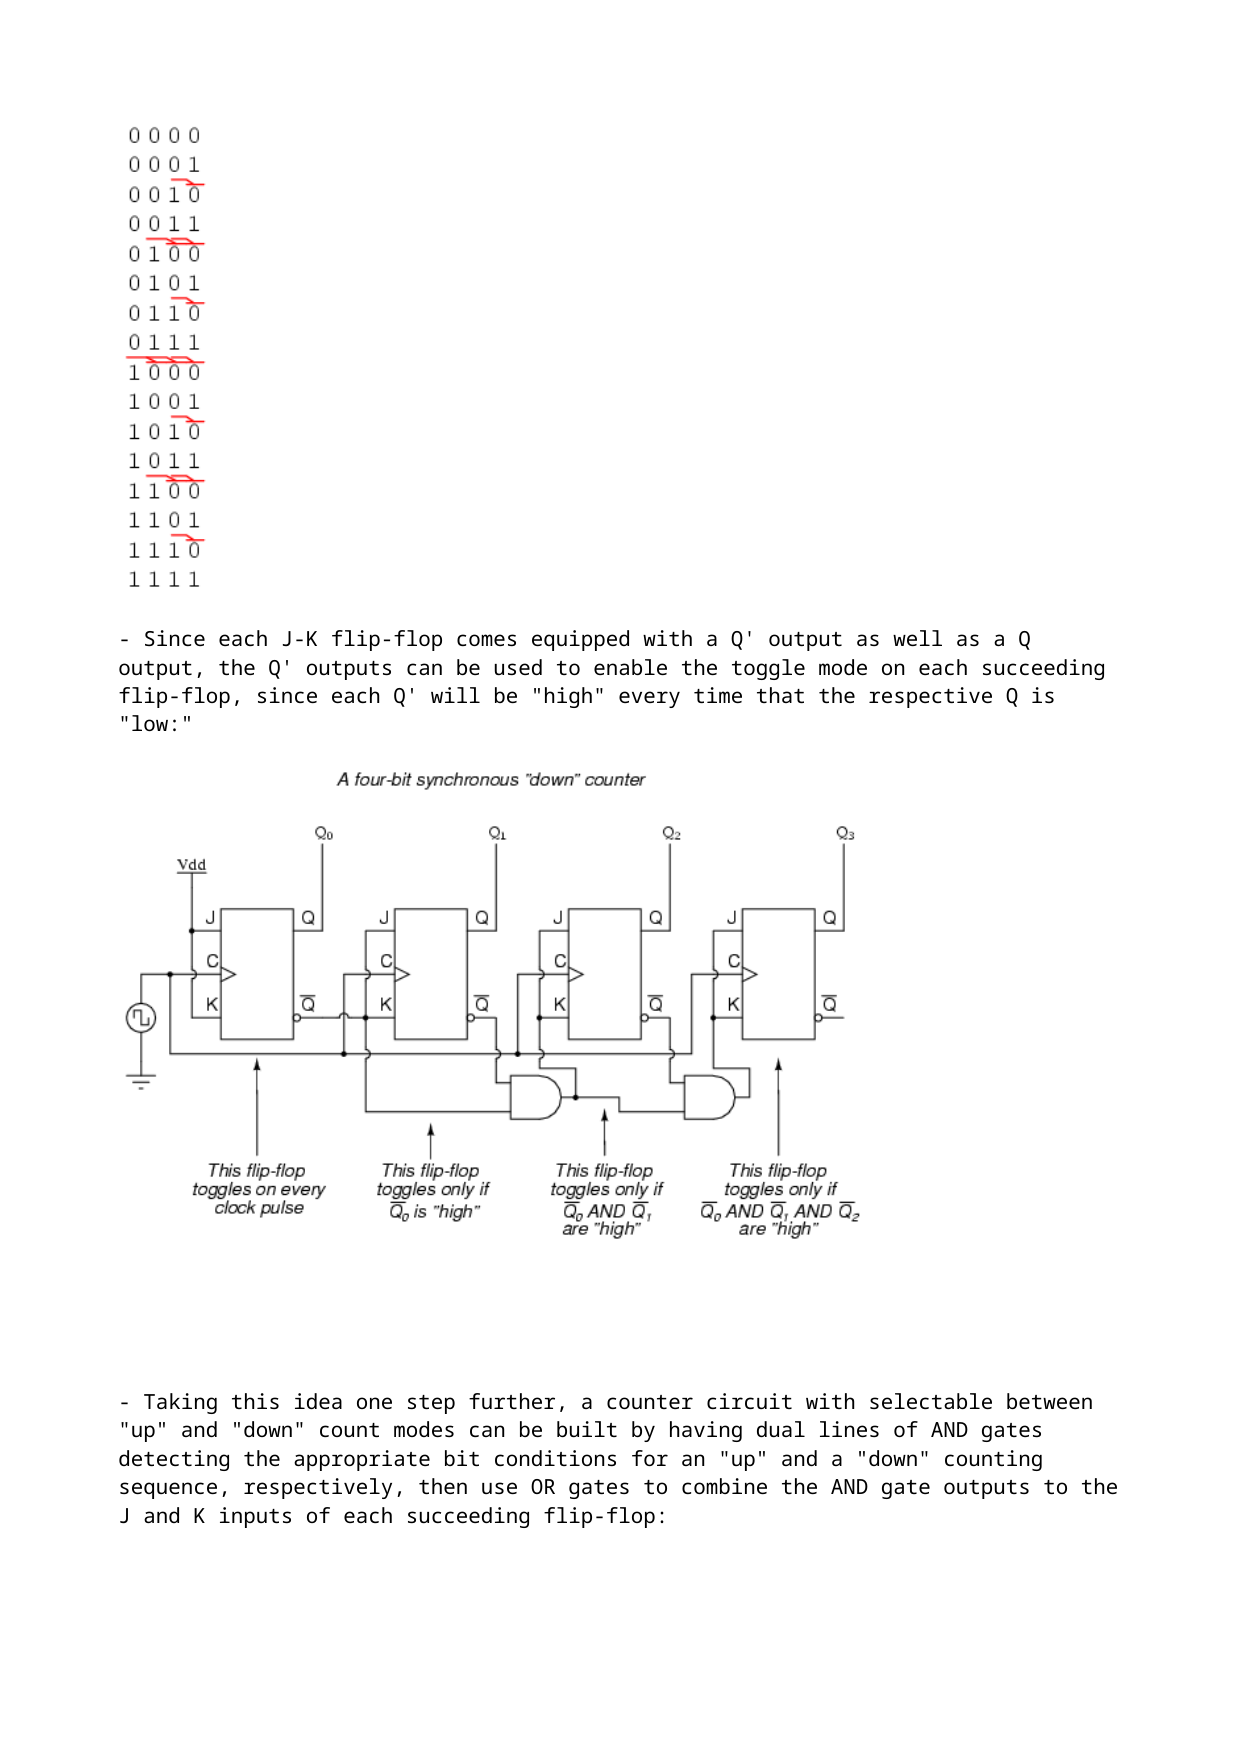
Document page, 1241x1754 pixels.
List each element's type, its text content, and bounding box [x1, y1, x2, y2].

picture [118, 118, 211, 596]
picture [118, 766, 866, 1244]
text - Taking this idea one step further, a counter circuit with selectable between "up" and "down" count modes can be built by having dual lines of AND gates detecting the appropriate bit conditions for an "up" and a "down" counting sequence, respectively, then use OR gates to combine the AND gate outputs to the J and K inputs of each succeeding flip-flop: [118, 1387, 1122, 1529]
text - Since each J-K flip-flop comes equipped with a Q' output as well as a Q output, the Q' outputs can be used to enable the toggle mode on each succeeding flip-flop, since each Q' will be "high" every time that the respective Q is "low:" [118, 624, 1122, 738]
